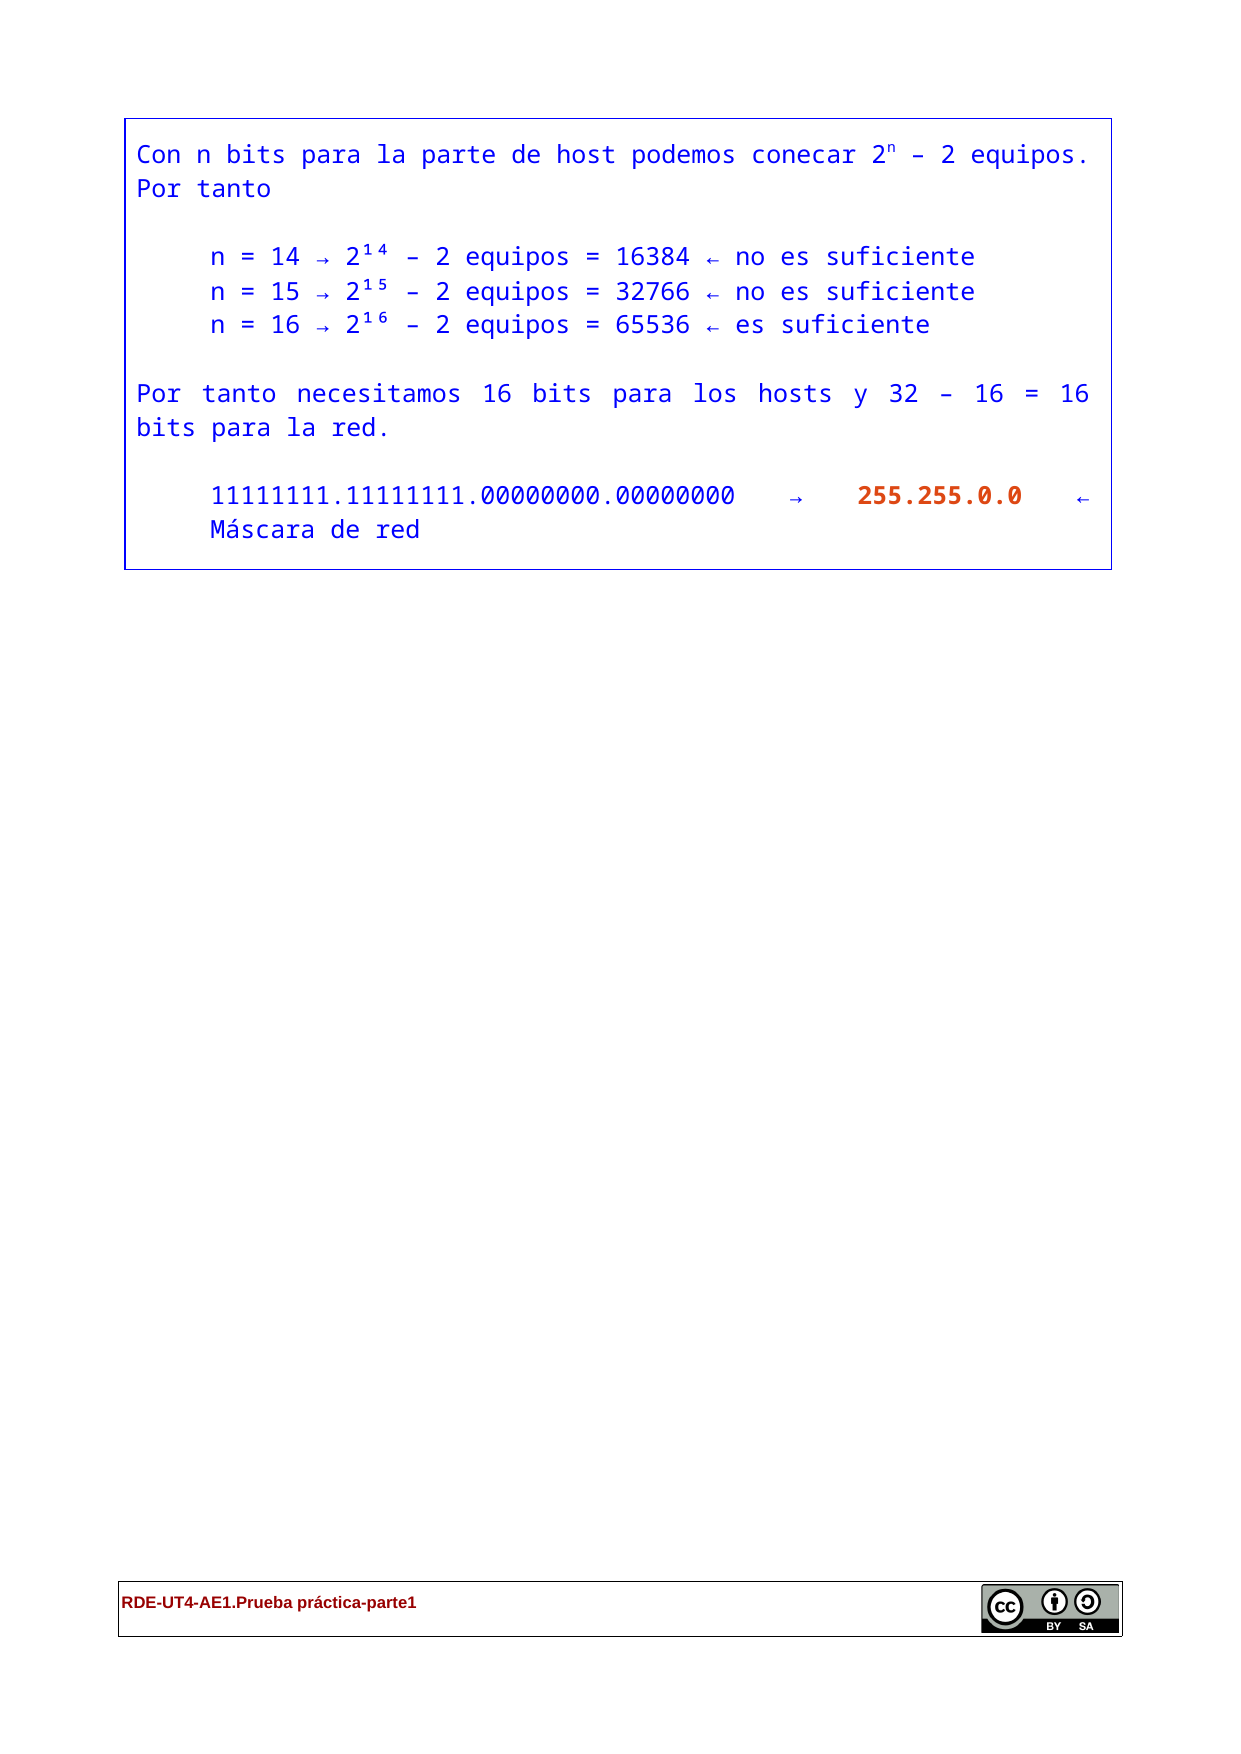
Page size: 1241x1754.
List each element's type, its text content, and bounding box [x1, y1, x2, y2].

table_header Con n bits para la parte de host podemos conecar 2n – 2 equipos. Por tanto n = 14 → 2¹⁴ – 2 equipos = 16384 ← no es suficiente n = 15 → 2¹⁵ – 2 equipos = 32766 ← no es suficiente n = 16 → 2¹⁶ – 2 equipos = 65536 ← es suficiente Por tanto necesitamos 16 bits para los hosts y 32 – 16 = 16 bits para la red. 11111111.11111111.00000000.00000000 → 255.255.0.0 ← Máscara de red [126, 119, 1111, 569]
picture [981, 1584, 1119, 1633]
